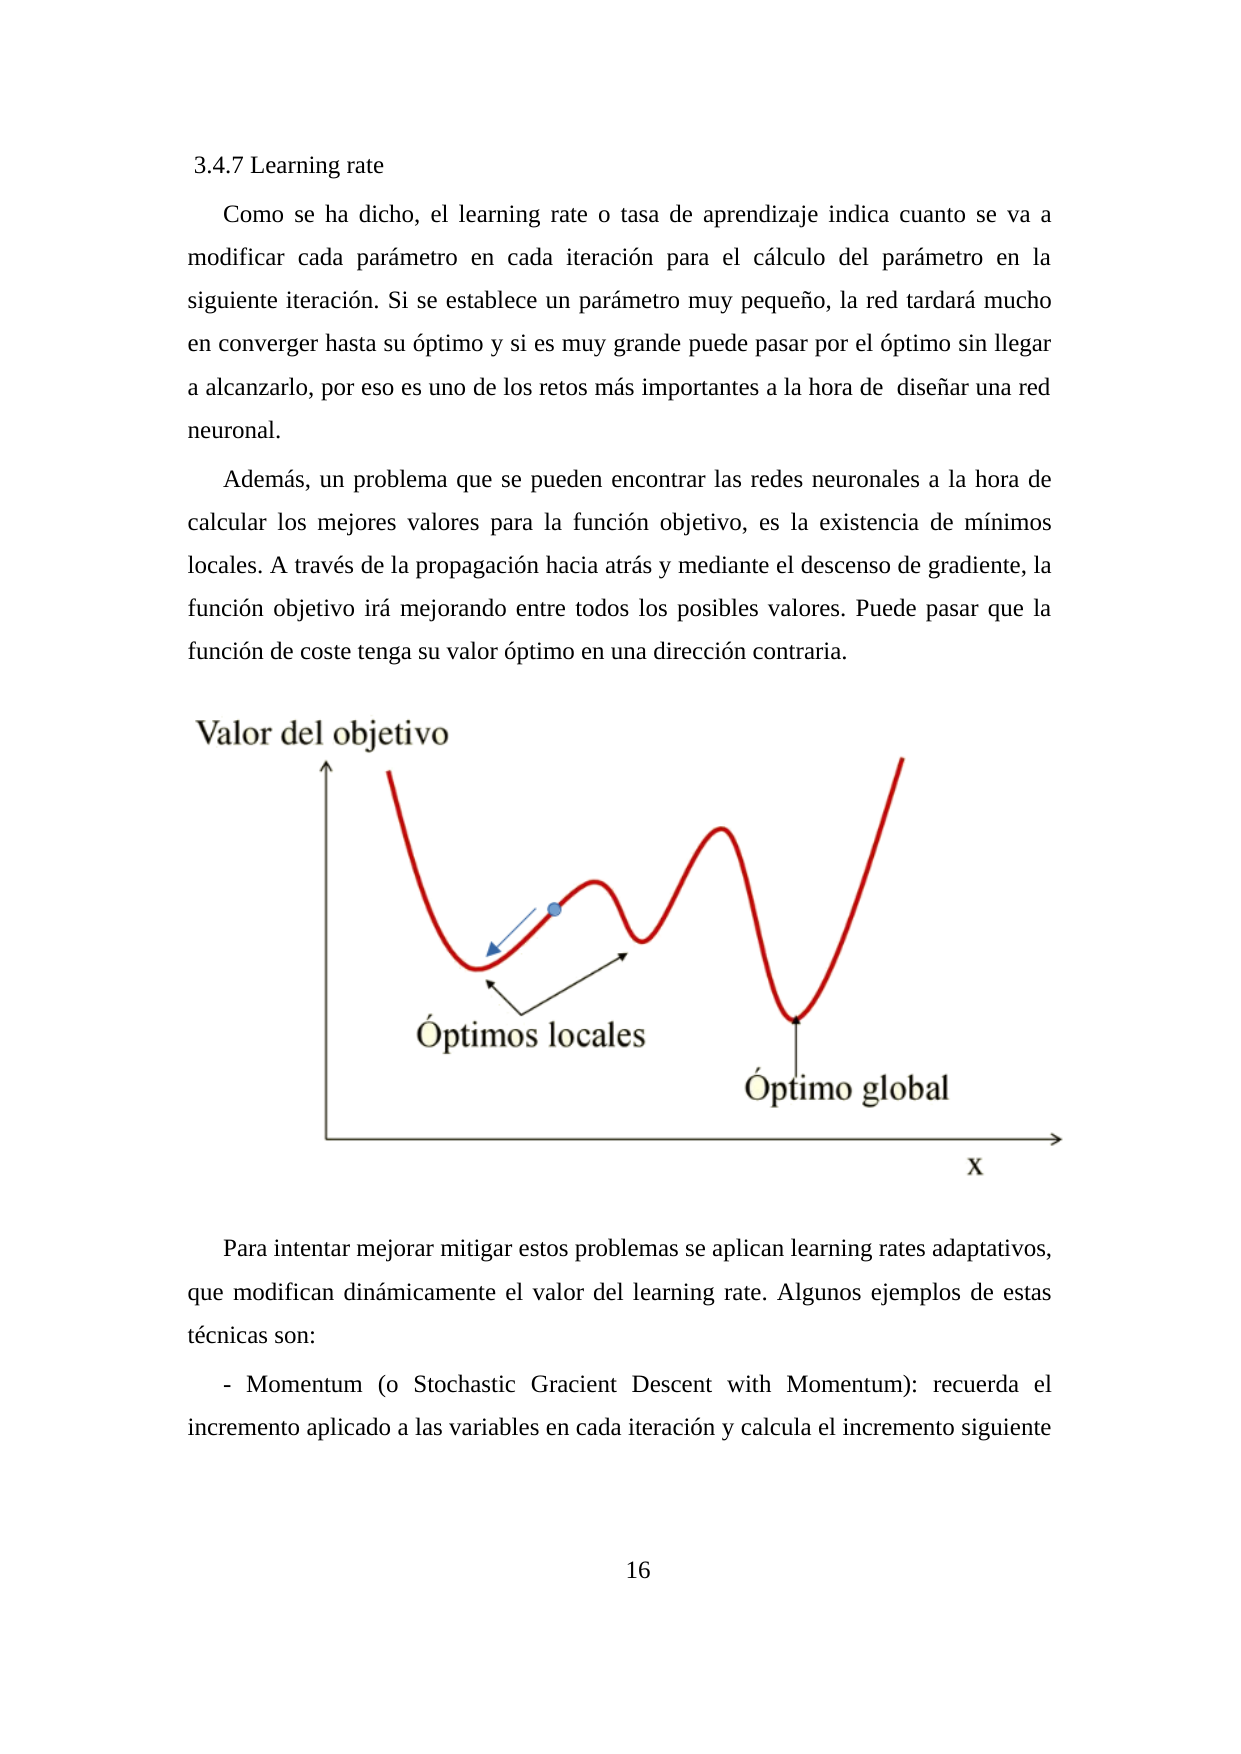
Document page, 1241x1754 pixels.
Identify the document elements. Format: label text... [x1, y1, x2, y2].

picture [177, 685, 1063, 1202]
subtitle Learning rate [187, 150, 1053, 179]
text Como se ha dicho, el learning rate o tasa de aprendizaje indica cuanto se va a modificar cada parámetro en cada iteración para el cálculo del parámetro en la siguiente iteración. Si se establece un parámetro muy pequeño, la red tardará mucho en converger hasta su óptimo y si es muy grande puede pasar por el óptimo sin llegar a alcanzarlo, por eso es uno de los retos más importantes a la hora de diseñar una red neuronal. [187, 199, 1053, 443]
text - Momentum (o Stochastic Gracient Descent with Momentum): recuerda el incremento aplicado a las variables en cada iteración y calcula el incremento siguiente [187, 1369, 1053, 1441]
text Además, un problema que se pueden encontrar las redes neuronales a la hora de calcular los mejores valores para la función objetivo, es la existencia de mínimos locales. A través de la propagación hacia atrás y mediante el descenso de gradiente, la función objetivo irá mejorando entre todos los posibles valores. Puede pasar que la función de coste tenga su valor óptimo en una dirección contraria. [187, 464, 1053, 665]
text Para intentar mejorar mitigar estos problemas se aplican learning rates adaptativos, que modifican dinámicamente el valor del learning rate. Algunos ejemplos de estas técnicas son: [187, 1202, 1053, 1348]
